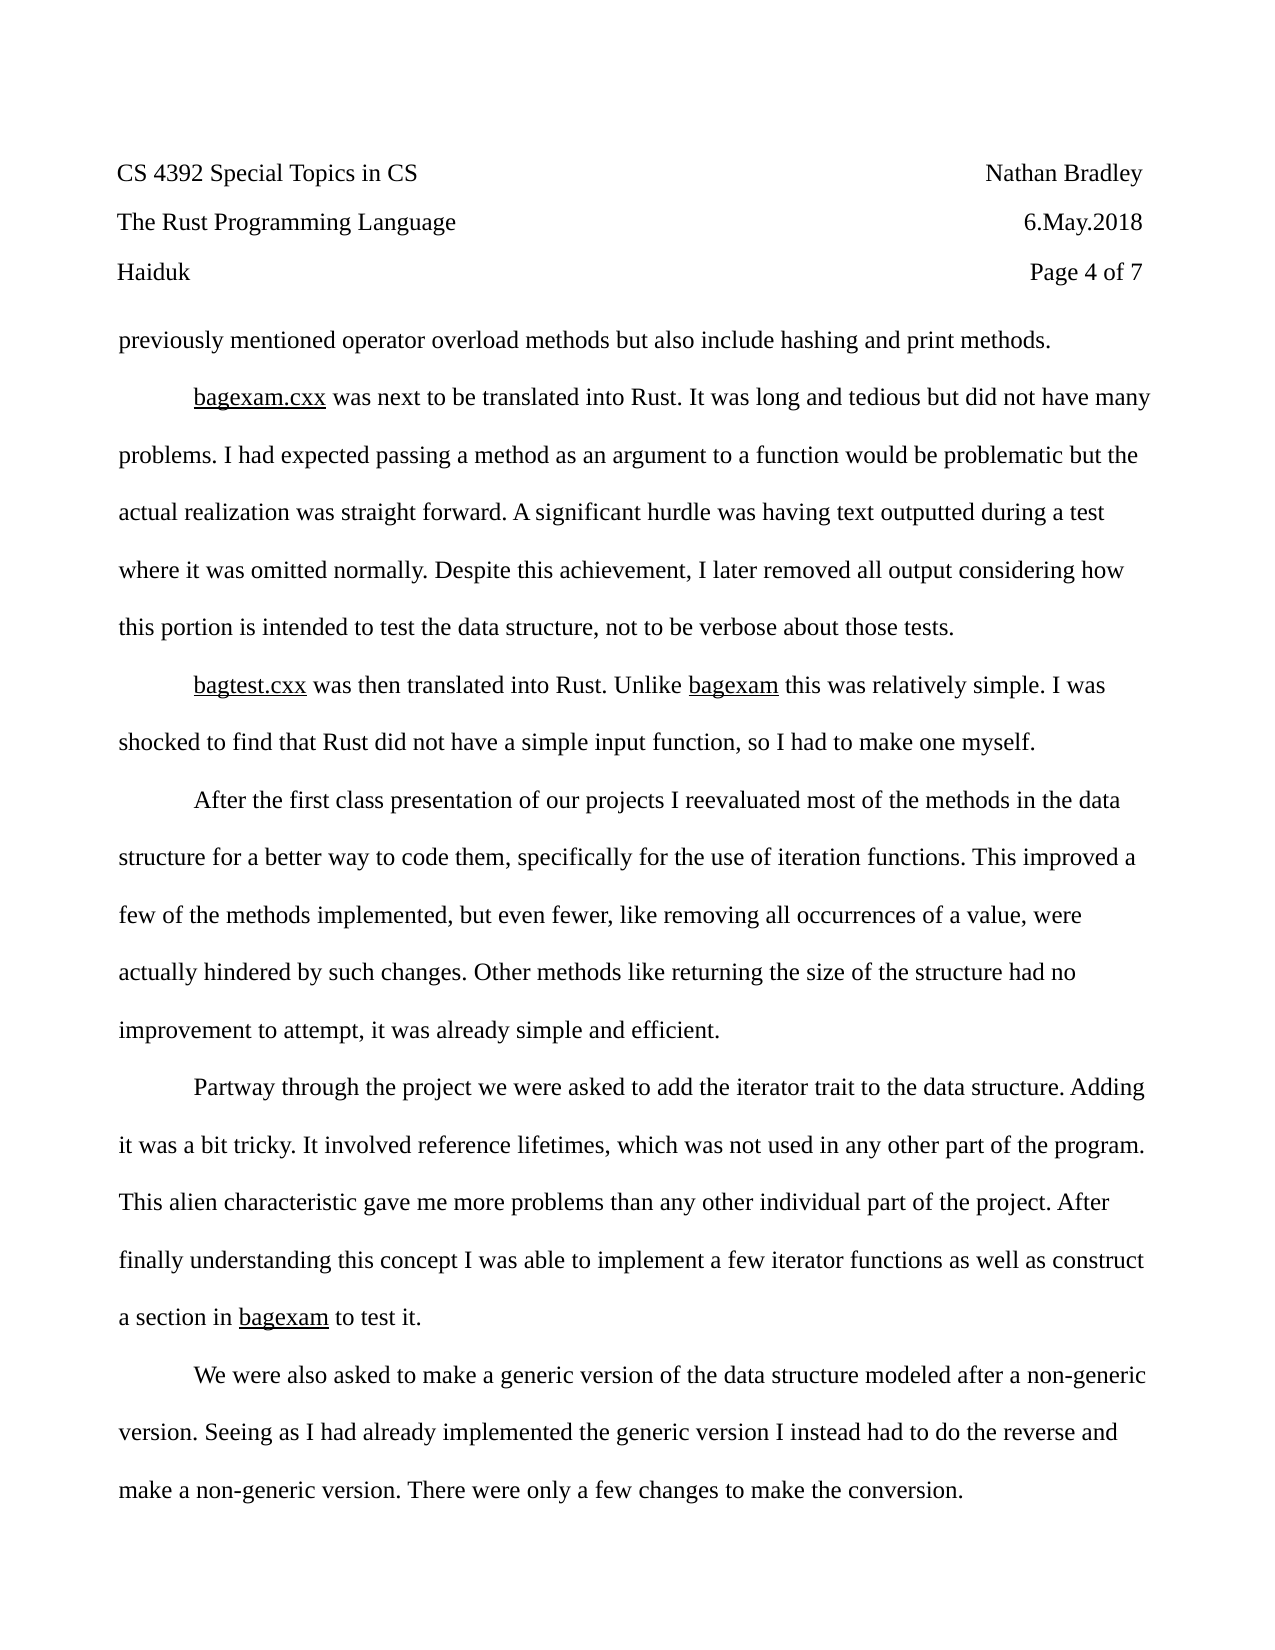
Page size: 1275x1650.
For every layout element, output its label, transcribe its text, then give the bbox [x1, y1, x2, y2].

text bagexam.cxx was next to be translated into Rust. It was long and tedious but did not have many problems. I had expected passing a method as an argument to a function would be problematic but the actual realization was straight forward. A significant hurdle was having text outputted during a test where it was omitted normally. Despite this achievement, I later removed all output considering how this portion is intended to test the data structure, not to be verbose about those tests. [118, 382, 1157, 641]
text Partway through the project we were asked to add the iterator trait to the data structure. Adding it was a bit tricky. It involved reference lifetimes, which was not used in any other part of the program. This alien characteristic gave me more problems than any other individual part of the project. After finally understanding this concept I was able to implement a few iterator functions as well as construct a section in bagexam to test it. [118, 1072, 1157, 1331]
text previously mentioned operator overload methods but also include hashing and print methods. [118, 325, 1157, 353]
text We were also asked to make a generic version of the data structure modeled after a non-generic version. Seeing as I had already implemented the generic version I instead had to do the reverse and make a non-generic version. There were only a few changes to make the conversion. [118, 1360, 1157, 1503]
text bagtest.cxx was then translated into Rust. Unlike bagexam this was relatively simple. I was shocked to find that Rust did not have a simple input function, so I had to make one myself. [118, 670, 1157, 756]
text After the first class presentation of our projects I reevaluated most of the methods in the data structure for a better way to code them, specifically for the use of iteration functions. This improved a few of the methods implemented, but even fewer, like removing all occurrences of a value, were actually hindered by such changes. Other methods like returning the size of the structure had no improvement to attempt, it was already simple and efficient. [118, 785, 1157, 1043]
